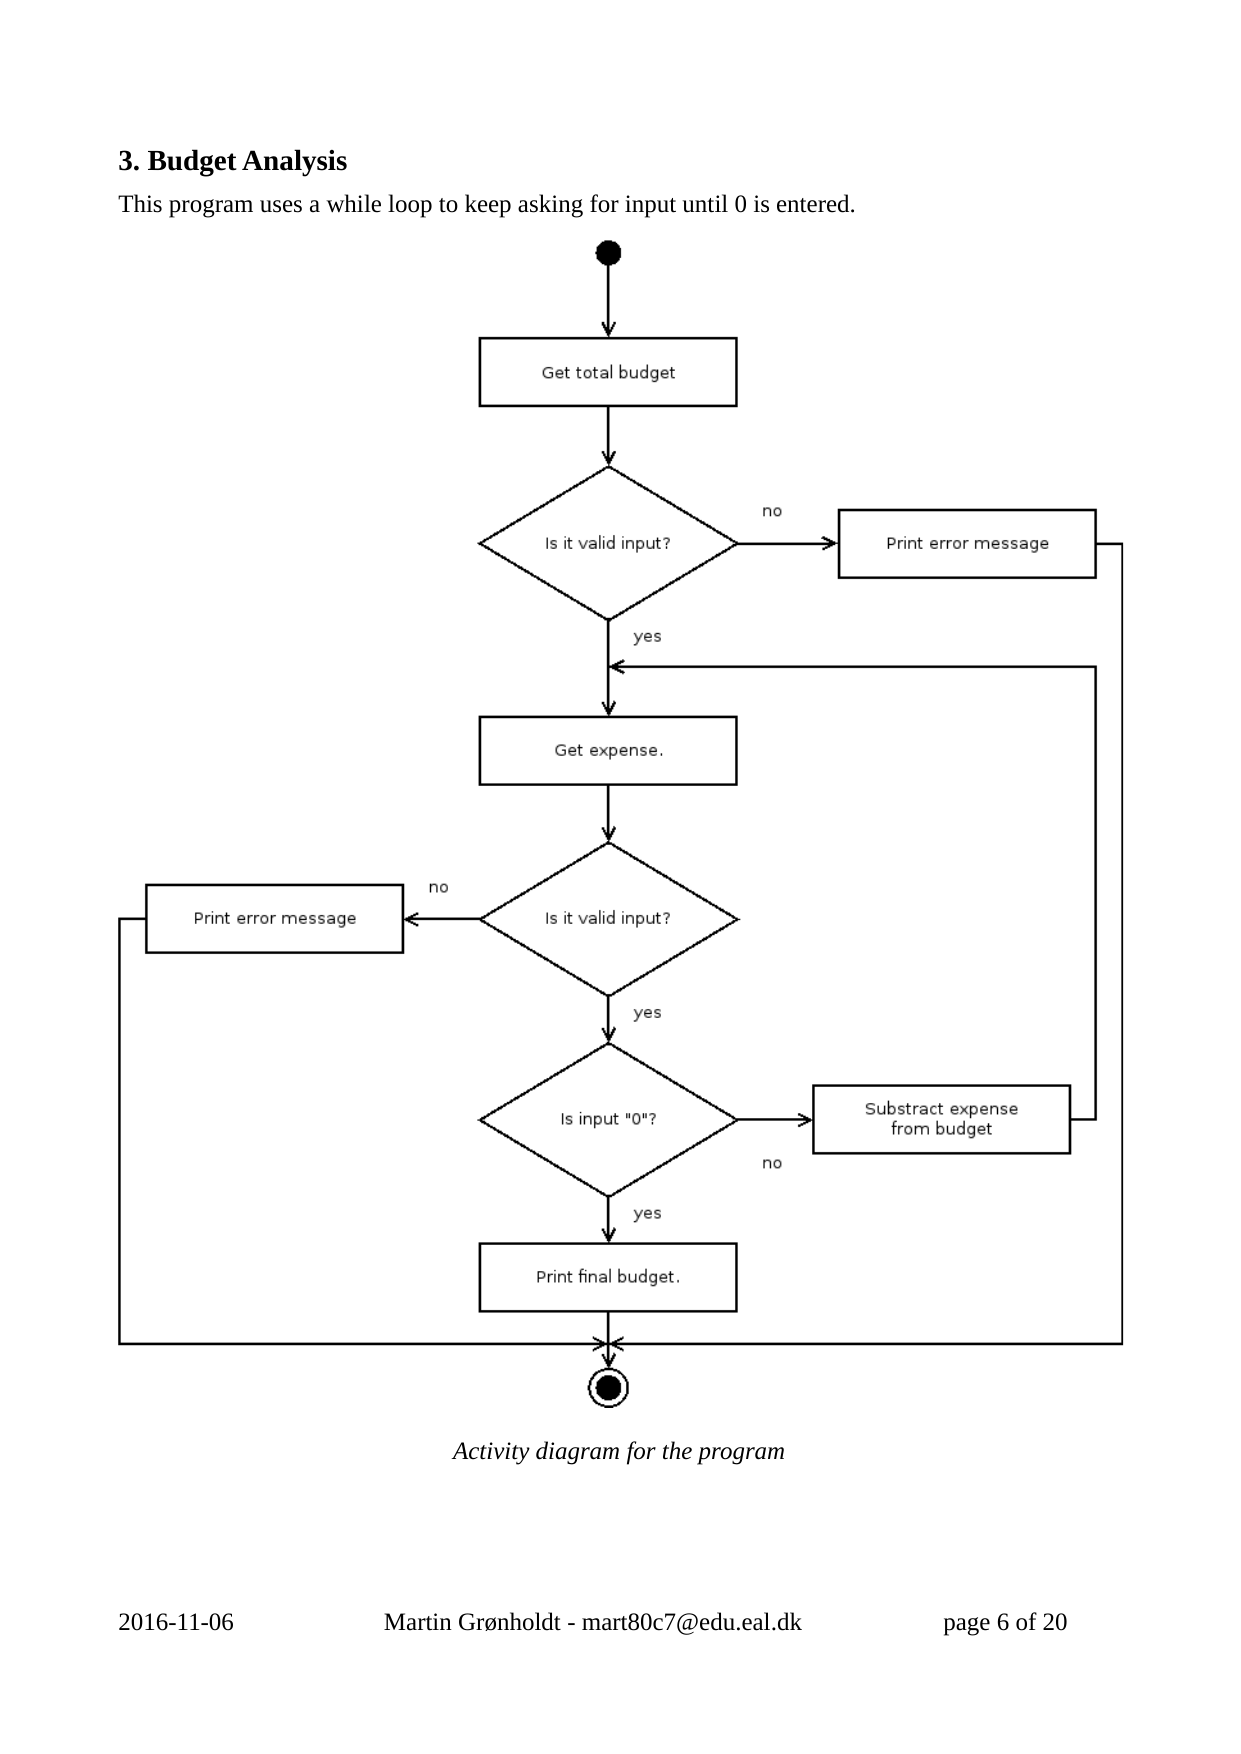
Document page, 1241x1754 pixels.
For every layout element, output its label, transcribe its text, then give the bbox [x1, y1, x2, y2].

subtitle 3. Budget Analysis [118, 143, 1122, 177]
text Activity diagram for the program [114, 251, 1126, 1465]
picture [117, 238, 1124, 1408]
text This program uses a while loop to keep asking for input until 0 is entered. [118, 189, 1122, 218]
